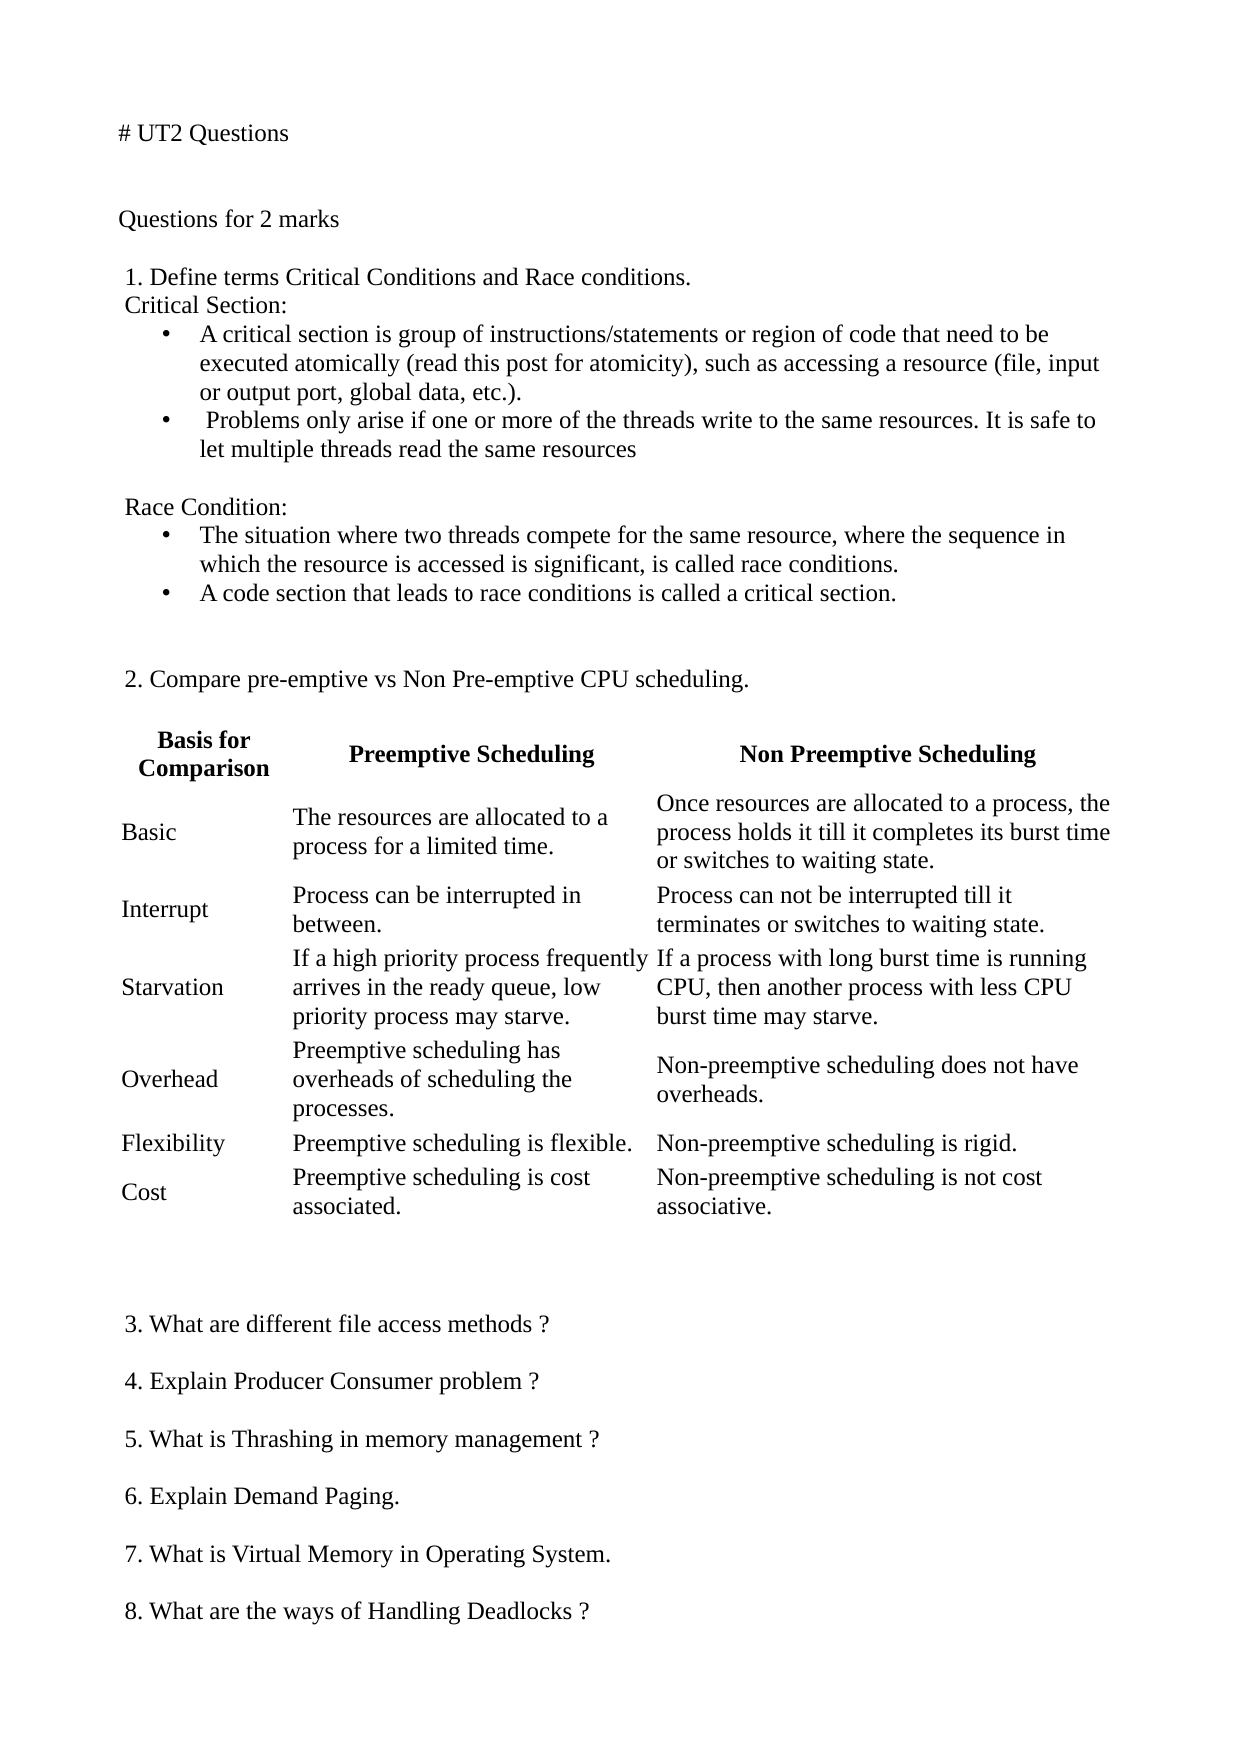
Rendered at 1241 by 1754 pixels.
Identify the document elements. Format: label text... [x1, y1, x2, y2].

text 5. What is Thrashing in memory management ? [118, 1424, 1122, 1453]
list Problems only arise if one or more of the threads write to the same resources. It is safe to let multiple threads read the same resources [162, 406, 1122, 463]
list The situation where two threads compete for the same resource, where the sequence in which the resource is accessed is significant, is called race conditions. [162, 521, 1122, 578]
table_cell If a high priority process frequently arrives in the ready queue, low priority process may starve. [290, 941, 653, 1033]
text 1. Define terms Critical Conditions and Race conditions. [118, 262, 1122, 291]
table_cell The resources are allocated to a process for a limited time. [290, 785, 653, 877]
table_header Preemptive Scheduling [290, 722, 653, 785]
text 6. Explain Demand Paging. [118, 1481, 1122, 1510]
table_header Basis for Comparison [118, 722, 289, 785]
table_cell Process can be interrupted in between. [290, 877, 653, 941]
list A code section that leads to race conditions is called a critical section. [162, 578, 1122, 607]
table_cell Overhead [118, 1033, 289, 1125]
table_cell Non-preemptive scheduling is rigid. [654, 1125, 1122, 1159]
table_cell Preemptive scheduling is flexible. [290, 1125, 653, 1159]
text Critical Section: [118, 291, 1122, 319]
text 2. Compare pre-emptive vs Non Pre-emptive CPU scheduling. [118, 664, 1122, 693]
table_cell Flexibility [118, 1125, 289, 1159]
list A critical section is group of instructions/statements or region of code that need to be executed atomically (read this post for atomicity), such as accessing a resource (file, input or output port, global data, etc.). [162, 319, 1122, 406]
text 3. What are different file access methods ? [118, 1309, 1122, 1338]
table_cell Preemptive scheduling has overheads of scheduling the processes. [290, 1033, 653, 1125]
table_cell Process can not be interrupted till it terminates or switches to waiting state. [654, 877, 1122, 941]
text Race Condition: [118, 492, 1122, 521]
text 8. What are the ways of Handling Deadlocks ? [118, 1596, 1122, 1625]
text Questions for 2 marks [118, 204, 1122, 233]
table_cell Starvation [118, 941, 289, 1033]
table_cell Once resources are allocated to a process, the process holds it till it completes its burst time or switches to waiting state. [654, 785, 1122, 877]
table_cell Interrupt [118, 877, 289, 941]
table_cell Cost [118, 1159, 289, 1223]
table_cell If a process with long burst time is running CPU, then another process with less CPU burst time may starve. [654, 941, 1122, 1033]
table_cell Non-preemptive scheduling is not cost associative. [654, 1159, 1122, 1223]
table_header Non Preemptive Scheduling [654, 722, 1122, 785]
table_cell Basic [118, 785, 289, 877]
text 7. What is Virtual Memory in Operating System. [118, 1539, 1122, 1568]
text # UT2 Questions [118, 118, 1122, 147]
text 4. Explain Producer Consumer problem ? [118, 1366, 1122, 1395]
table_cell Non-preemptive scheduling does not have overheads. [654, 1033, 1122, 1125]
table_cell Preemptive scheduling is cost associated. [290, 1159, 653, 1223]
